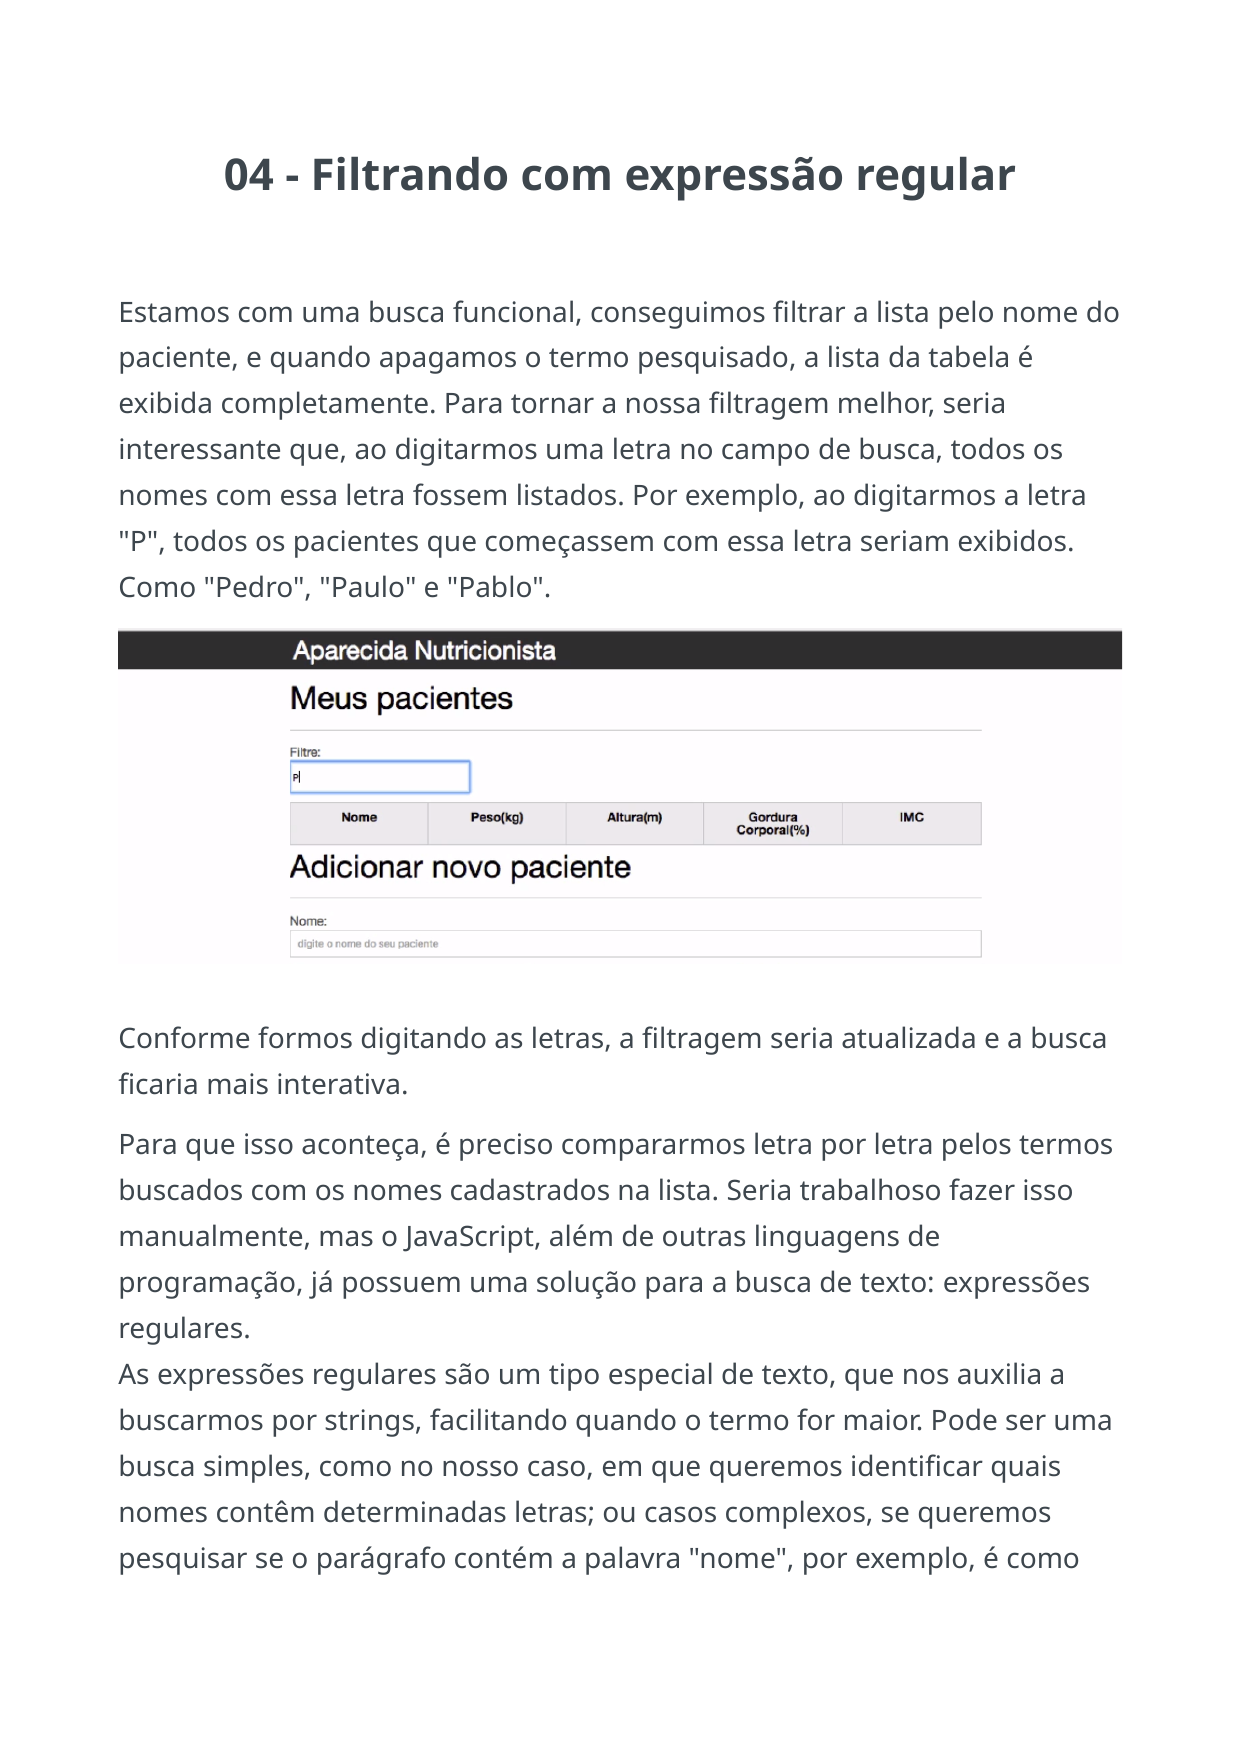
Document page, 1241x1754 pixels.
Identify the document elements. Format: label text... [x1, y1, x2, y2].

text Estamos com uma busca funcional, conseguimos filtrar a lista pelo nome do paciente, e quando apagamos o termo pesquisado, a lista da tabela é exibida completamente. Para tornar a nossa filtragem melhor, seria interessante que, ao digitarmos uma letra no campo de busca, todos os nomes com essa letra fossem listados. Por exemplo, ao digitarmos a letra "P", todos os pacientes que começassem com essa letra seriam exibidos. Como "Pedro", "Paulo" e "Pablo". [118, 292, 1122, 606]
text As expressões regulares são um tipo especial de texto, que nos auxilia a buscarmos por strings, facilitando quando o termo for maior. Pode ser uma busca simples, como no nosso caso, em que queremos identificar quais nomes contêm determinadas letras; ou casos complexos, se queremos pesquisar se o parágrafo contém a palavra "nome", por exemplo, é como [118, 1354, 1122, 1576]
text Conforme formos digitando as letras, a filtragem seria atualizada e a busca ficaria mais interativa. [118, 1018, 1122, 1102]
picture [118, 628, 1123, 964]
subtitle 04 - Filtrando com expressão regular [118, 143, 1122, 203]
text Para que isso aconteça, é preciso compararmos letra por letra pelos termos buscados com os nomes cadastrados na lista. Seria trabalhoso fazer isso manualmente, mas o JavaScript, além de outras linguagens de programação, já possuem uma solução para a busca de texto: expressões regulares. [118, 1125, 1122, 1347]
